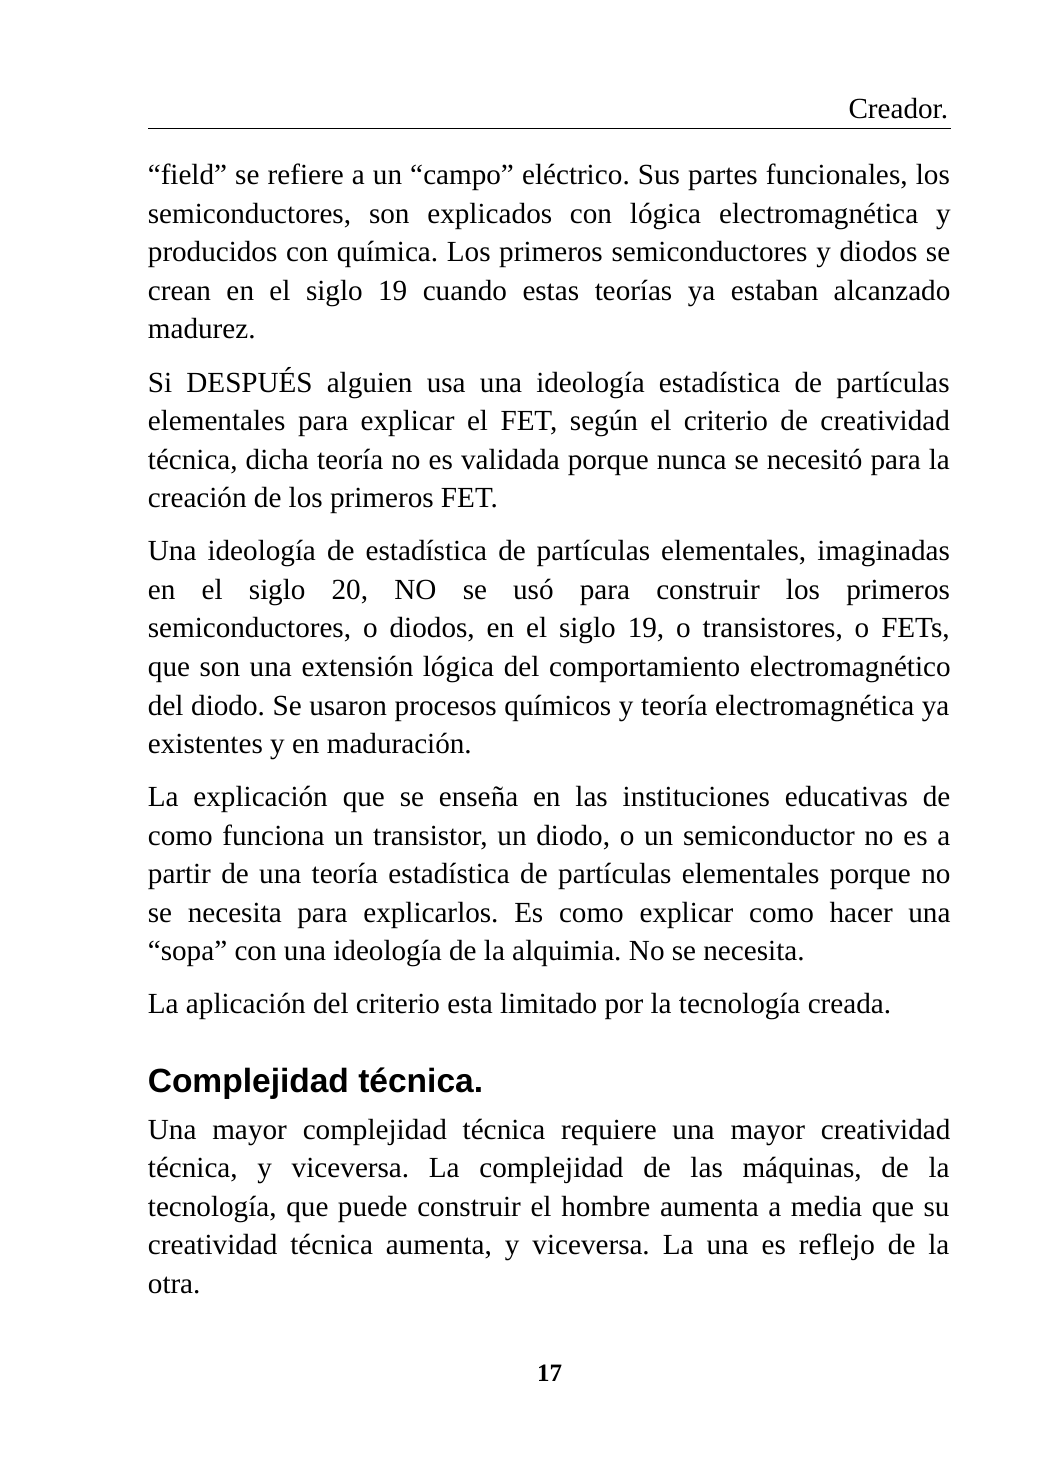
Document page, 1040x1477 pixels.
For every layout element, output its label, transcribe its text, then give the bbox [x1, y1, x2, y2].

text Una ideología de estadística de partículas elementales, imaginadas en el siglo 20, NO se usó para construir los primeros semiconductores, o diodos, en el siglo 19, o transistores, o FETs, que son una extensión lógica del comportamiento electromagnético del diodo. Se usaron procesos químicos y teoría electromagnética ya existentes y en maduración. [148, 533, 951, 760]
text La explicación que se enseña en las instituciones educativas de como funciona un transistor, un diodo, o un semiconductor no es a partir de una teoría estadística de partículas elementales porque no se necesita para explicarlos. Es como explicar como hacer una “sopa” con una ideología de la alquimia. No se necesita. [148, 779, 951, 967]
text Una mayor complejidad técnica requiere una mayor creatividad técnica, y viceversa. La complejidad de las máquinas, de la tecnología, que puede construir el hombre aumenta a media que su creatividad técnica aumenta, y viceversa. La una es reflejo de la otra. [148, 1112, 951, 1299]
subtitle Complejidad técnica. [148, 1061, 951, 1099]
text “field” se refiere a un “campo” eléctrico. Sus partes funcionales, los semiconductores, son explicados con lógica electromagnética y producidos con química. Los primeros semiconductores y diodos se crean en el siglo 19 cuando estas teorías ya estaban alcanzado madurez. [148, 157, 951, 345]
text La aplicación del criterio esta limitado por la tecnología creada. [148, 987, 951, 1020]
text Si DESPUÉS alguien usa una ideología estadística de partículas elementales para explicar el FET, según el criterio de creatividad técnica, dicha teoría no es validada porque nunca se necesitó para la creación de los primeros FET. [148, 365, 951, 514]
